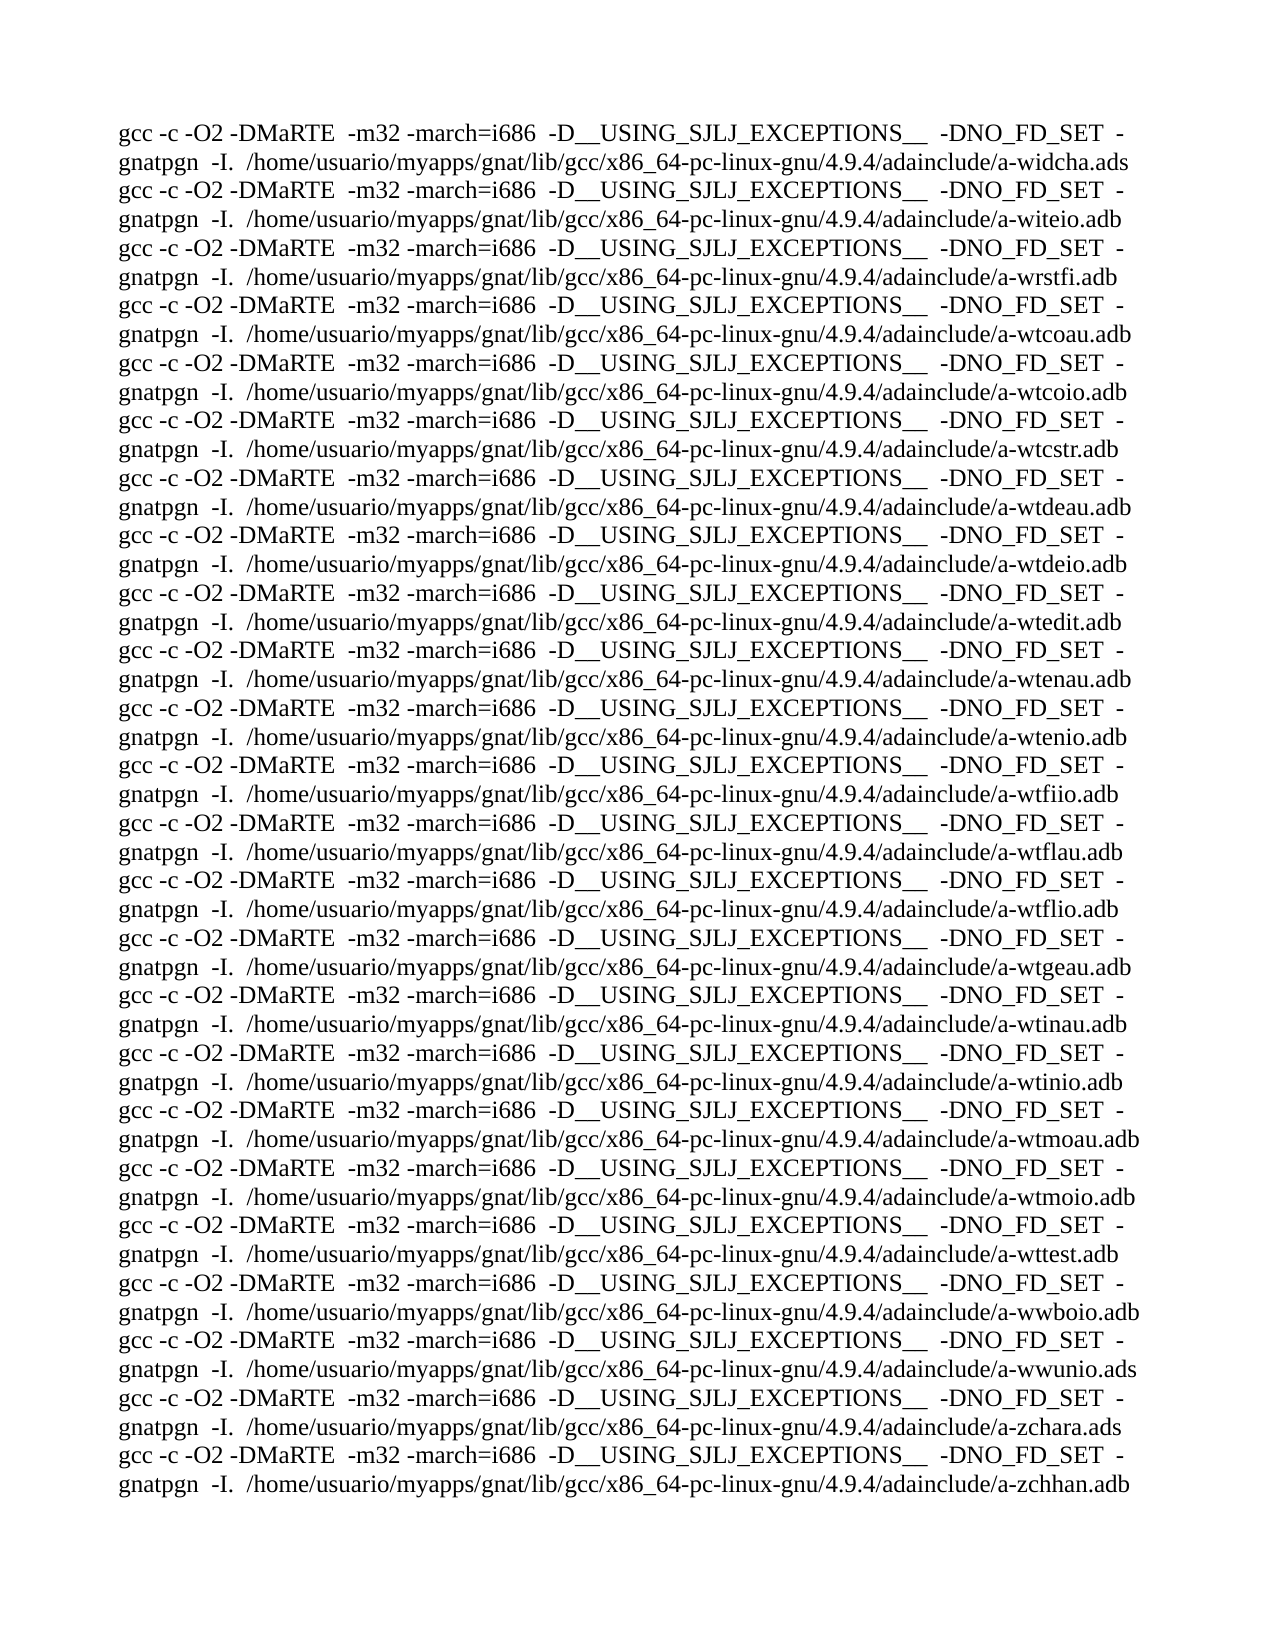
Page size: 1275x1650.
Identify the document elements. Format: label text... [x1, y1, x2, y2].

text gcc -c -O2 -DMaRTE -m32 -march=i686 -D__USING_SJLJ_EXCEPTIONS__ -DNO_FD_SET -gnatpgn -I. /home/usuario/myapps/gnat/lib/gcc/x86_64-pc-linux-gnu/4.9.4/adainclude/a-wrstfi.adb [118, 233, 1157, 291]
text gcc -c -O2 -DMaRTE -m32 -march=i686 -D__USING_SJLJ_EXCEPTIONS__ -DNO_FD_SET -gnatpgn -I. /home/usuario/myapps/gnat/lib/gcc/x86_64-pc-linux-gnu/4.9.4/adainclude/a-wwunio.ads [118, 1326, 1157, 1383]
text gcc -c -O2 -DMaRTE -m32 -march=i686 -D__USING_SJLJ_EXCEPTIONS__ -DNO_FD_SET -gnatpgn -I. /home/usuario/myapps/gnat/lib/gcc/x86_64-pc-linux-gnu/4.9.4/adainclude/a-wtedit.adb [118, 578, 1157, 636]
text gcc -c -O2 -DMaRTE -m32 -march=i686 -D__USING_SJLJ_EXCEPTIONS__ -DNO_FD_SET -gnatpgn -I. /home/usuario/myapps/gnat/lib/gcc/x86_64-pc-linux-gnu/4.9.4/adainclude/a-wwboio.adb [118, 1268, 1157, 1326]
text gcc -c -O2 -DMaRTE -m32 -march=i686 -D__USING_SJLJ_EXCEPTIONS__ -DNO_FD_SET -gnatpgn -I. /home/usuario/myapps/gnat/lib/gcc/x86_64-pc-linux-gnu/4.9.4/adainclude/a-wtenau.adb [118, 636, 1157, 693]
text gcc -c -O2 -DMaRTE -m32 -march=i686 -D__USING_SJLJ_EXCEPTIONS__ -DNO_FD_SET -gnatpgn -I. /home/usuario/myapps/gnat/lib/gcc/x86_64-pc-linux-gnu/4.9.4/adainclude/a-wtfiio.adb [118, 751, 1157, 808]
text gcc -c -O2 -DMaRTE -m32 -march=i686 -D__USING_SJLJ_EXCEPTIONS__ -DNO_FD_SET -gnatpgn -I. /home/usuario/myapps/gnat/lib/gcc/x86_64-pc-linux-gnu/4.9.4/adainclude/a-wtflau.adb [118, 808, 1157, 866]
text gcc -c -O2 -DMaRTE -m32 -march=i686 -D__USING_SJLJ_EXCEPTIONS__ -DNO_FD_SET -gnatpgn -I. /home/usuario/myapps/gnat/lib/gcc/x86_64-pc-linux-gnu/4.9.4/adainclude/a-wttest.adb [118, 1211, 1157, 1268]
text gcc -c -O2 -DMaRTE -m32 -march=i686 -D__USING_SJLJ_EXCEPTIONS__ -DNO_FD_SET -gnatpgn -I. /home/usuario/myapps/gnat/lib/gcc/x86_64-pc-linux-gnu/4.9.4/adainclude/a-wtgeau.adb [118, 923, 1157, 981]
text gcc -c -O2 -DMaRTE -m32 -march=i686 -D__USING_SJLJ_EXCEPTIONS__ -DNO_FD_SET -gnatpgn -I. /home/usuario/myapps/gnat/lib/gcc/x86_64-pc-linux-gnu/4.9.4/adainclude/a-wtmoau.adb [118, 1096, 1157, 1153]
text gcc -c -O2 -DMaRTE -m32 -march=i686 -D__USING_SJLJ_EXCEPTIONS__ -DNO_FD_SET -gnatpgn -I. /home/usuario/myapps/gnat/lib/gcc/x86_64-pc-linux-gnu/4.9.4/adainclude/a-zchara.ads [118, 1383, 1157, 1441]
text gcc -c -O2 -DMaRTE -m32 -march=i686 -D__USING_SJLJ_EXCEPTIONS__ -DNO_FD_SET -gnatpgn -I. /home/usuario/myapps/gnat/lib/gcc/x86_64-pc-linux-gnu/4.9.4/adainclude/a-wtmoio.adb [118, 1153, 1157, 1211]
text gcc -c -O2 -DMaRTE -m32 -march=i686 -D__USING_SJLJ_EXCEPTIONS__ -DNO_FD_SET -gnatpgn -I. /home/usuario/myapps/gnat/lib/gcc/x86_64-pc-linux-gnu/4.9.4/adainclude/a-witeio.adb [118, 176, 1157, 233]
text gcc -c -O2 -DMaRTE -m32 -march=i686 -D__USING_SJLJ_EXCEPTIONS__ -DNO_FD_SET -gnatpgn -I. /home/usuario/myapps/gnat/lib/gcc/x86_64-pc-linux-gnu/4.9.4/adainclude/a-wtcstr.adb [118, 406, 1157, 463]
text gcc -c -O2 -DMaRTE -m32 -march=i686 -D__USING_SJLJ_EXCEPTIONS__ -DNO_FD_SET -gnatpgn -I. /home/usuario/myapps/gnat/lib/gcc/x86_64-pc-linux-gnu/4.9.4/adainclude/a-wtcoau.adb [118, 291, 1157, 348]
text gcc -c -O2 -DMaRTE -m32 -march=i686 -D__USING_SJLJ_EXCEPTIONS__ -DNO_FD_SET -gnatpgn -I. /home/usuario/myapps/gnat/lib/gcc/x86_64-pc-linux-gnu/4.9.4/adainclude/a-wtdeio.adb [118, 521, 1157, 578]
text gcc -c -O2 -DMaRTE -m32 -march=i686 -D__USING_SJLJ_EXCEPTIONS__ -DNO_FD_SET -gnatpgn -I. /home/usuario/myapps/gnat/lib/gcc/x86_64-pc-linux-gnu/4.9.4/adainclude/a-wtdeau.adb [118, 463, 1157, 521]
text gcc -c -O2 -DMaRTE -m32 -march=i686 -D__USING_SJLJ_EXCEPTIONS__ -DNO_FD_SET -gnatpgn -I. /home/usuario/myapps/gnat/lib/gcc/x86_64-pc-linux-gnu/4.9.4/adainclude/a-wtflio.adb [118, 866, 1157, 923]
text gcc -c -O2 -DMaRTE -m32 -march=i686 -D__USING_SJLJ_EXCEPTIONS__ -DNO_FD_SET -gnatpgn -I. /home/usuario/myapps/gnat/lib/gcc/x86_64-pc-linux-gnu/4.9.4/adainclude/a-wtcoio.adb [118, 348, 1157, 406]
text gcc -c -O2 -DMaRTE -m32 -march=i686 -D__USING_SJLJ_EXCEPTIONS__ -DNO_FD_SET -gnatpgn -I. /home/usuario/myapps/gnat/lib/gcc/x86_64-pc-linux-gnu/4.9.4/adainclude/a-wtenio.adb [118, 693, 1157, 751]
text gcc -c -O2 -DMaRTE -m32 -march=i686 -D__USING_SJLJ_EXCEPTIONS__ -DNO_FD_SET -gnatpgn -I. /home/usuario/myapps/gnat/lib/gcc/x86_64-pc-linux-gnu/4.9.4/adainclude/a-wtinio.adb [118, 1038, 1157, 1096]
text gcc -c -O2 -DMaRTE -m32 -march=i686 -D__USING_SJLJ_EXCEPTIONS__ -DNO_FD_SET -gnatpgn -I. /home/usuario/myapps/gnat/lib/gcc/x86_64-pc-linux-gnu/4.9.4/adainclude/a-wtinau.adb [118, 981, 1157, 1038]
text gcc -c -O2 -DMaRTE -m32 -march=i686 -D__USING_SJLJ_EXCEPTIONS__ -DNO_FD_SET -gnatpgn -I. /home/usuario/myapps/gnat/lib/gcc/x86_64-pc-linux-gnu/4.9.4/adainclude/a-widcha.ads [118, 118, 1157, 176]
text gcc -c -O2 -DMaRTE -m32 -march=i686 -D__USING_SJLJ_EXCEPTIONS__ -DNO_FD_SET -gnatpgn -I. /home/usuario/myapps/gnat/lib/gcc/x86_64-pc-linux-gnu/4.9.4/adainclude/a-zchhan.adb [118, 1441, 1157, 1498]
